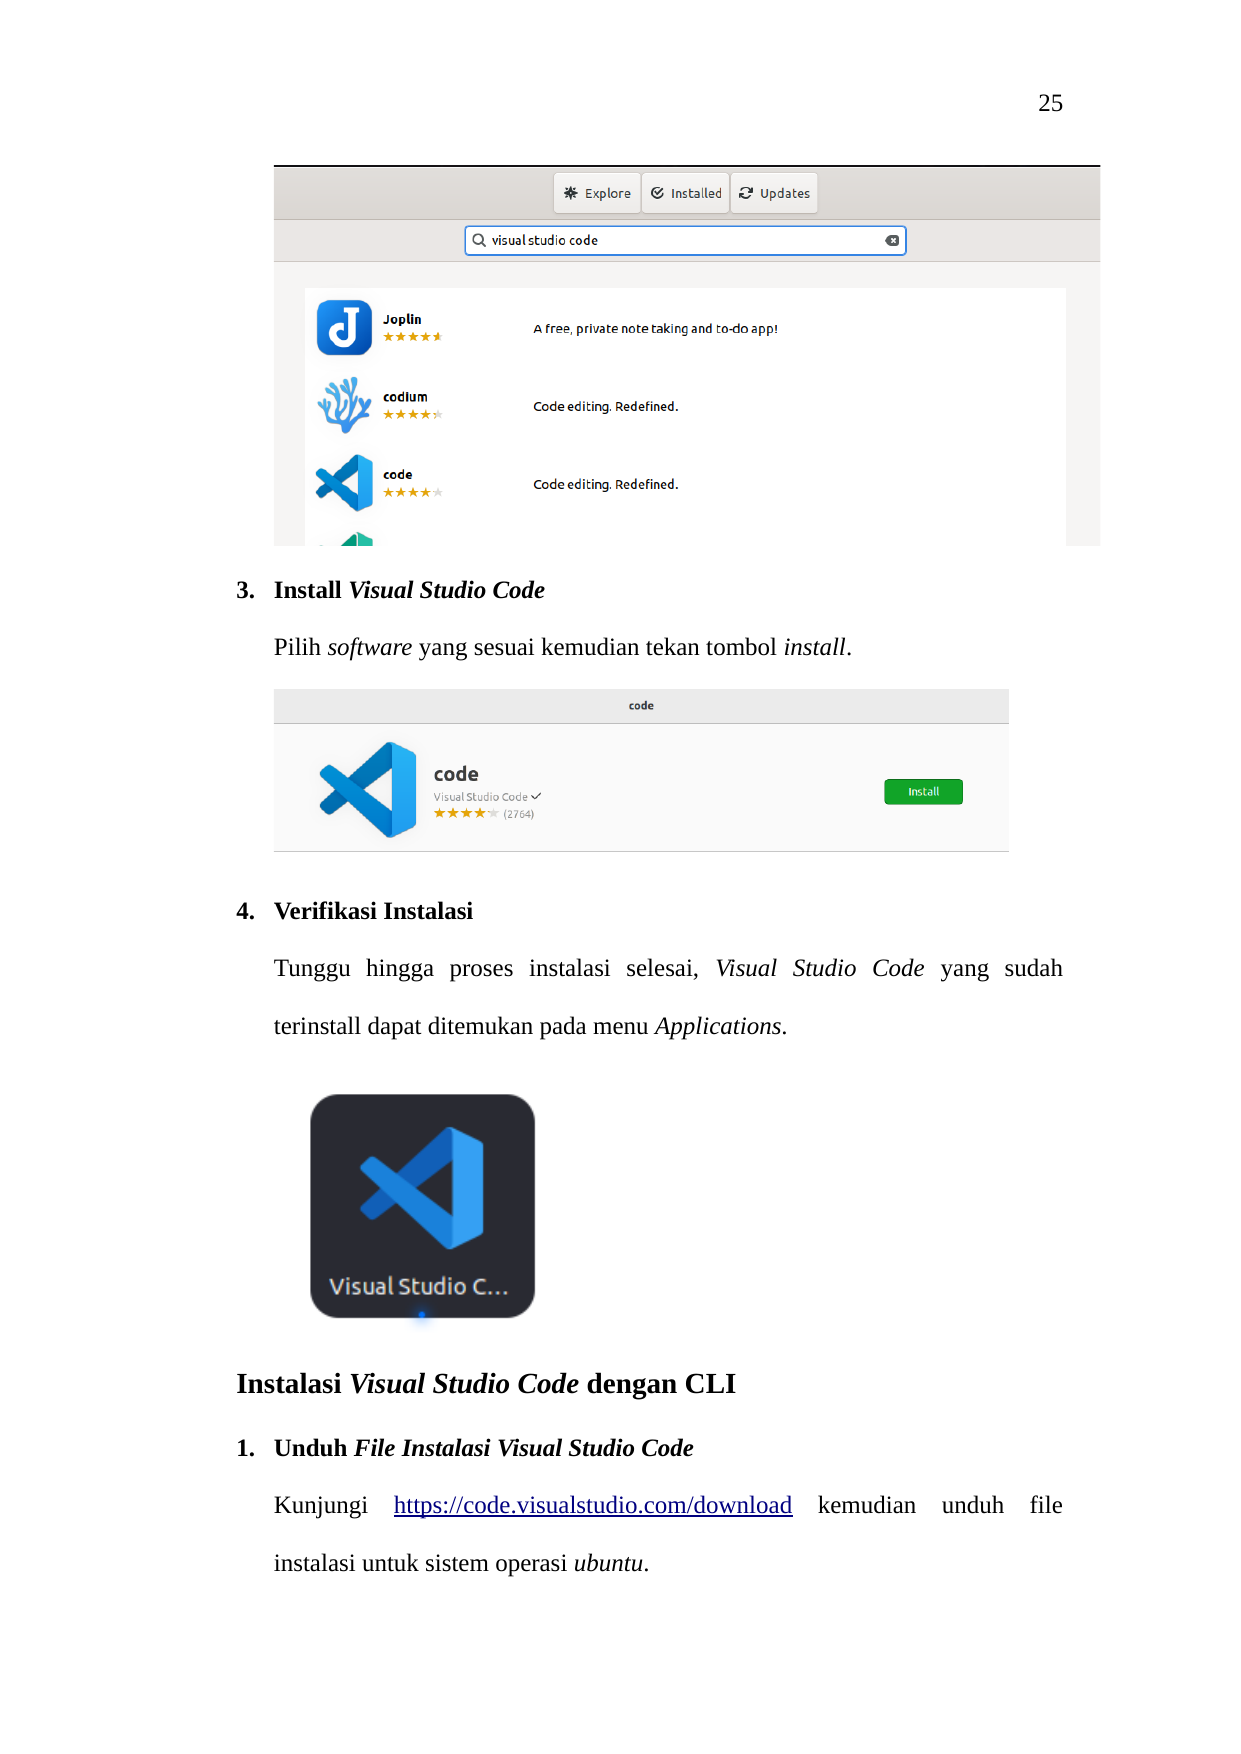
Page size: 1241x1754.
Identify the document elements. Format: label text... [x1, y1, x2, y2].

picture [273, 165, 1101, 546]
list Unduh File Instalasi Visual Studio Code [236, 1433, 1063, 1462]
list Kunjungi https://code.visualstudio.com/download kemudian unduh file instalasi untuk sistem operasi ubuntu. [236, 1490, 1063, 1577]
picture [273, 1068, 576, 1337]
text Instalasi Visual Studio Code dengan CLI [236, 1366, 1063, 1399]
list Tunggu hingga proses instalasi selesai, Visual Studio Code yang sudah terinstall dapat ditemukan pada menu Applications. [236, 953, 1063, 1039]
list Install Visual Studio Code [236, 575, 1063, 603]
list Verifikasi Instalasi [236, 896, 1063, 924]
picture [273, 689, 1009, 704]
list Pilih software yang sesuai kemudian tekan tombol install. [236, 632, 1063, 661]
